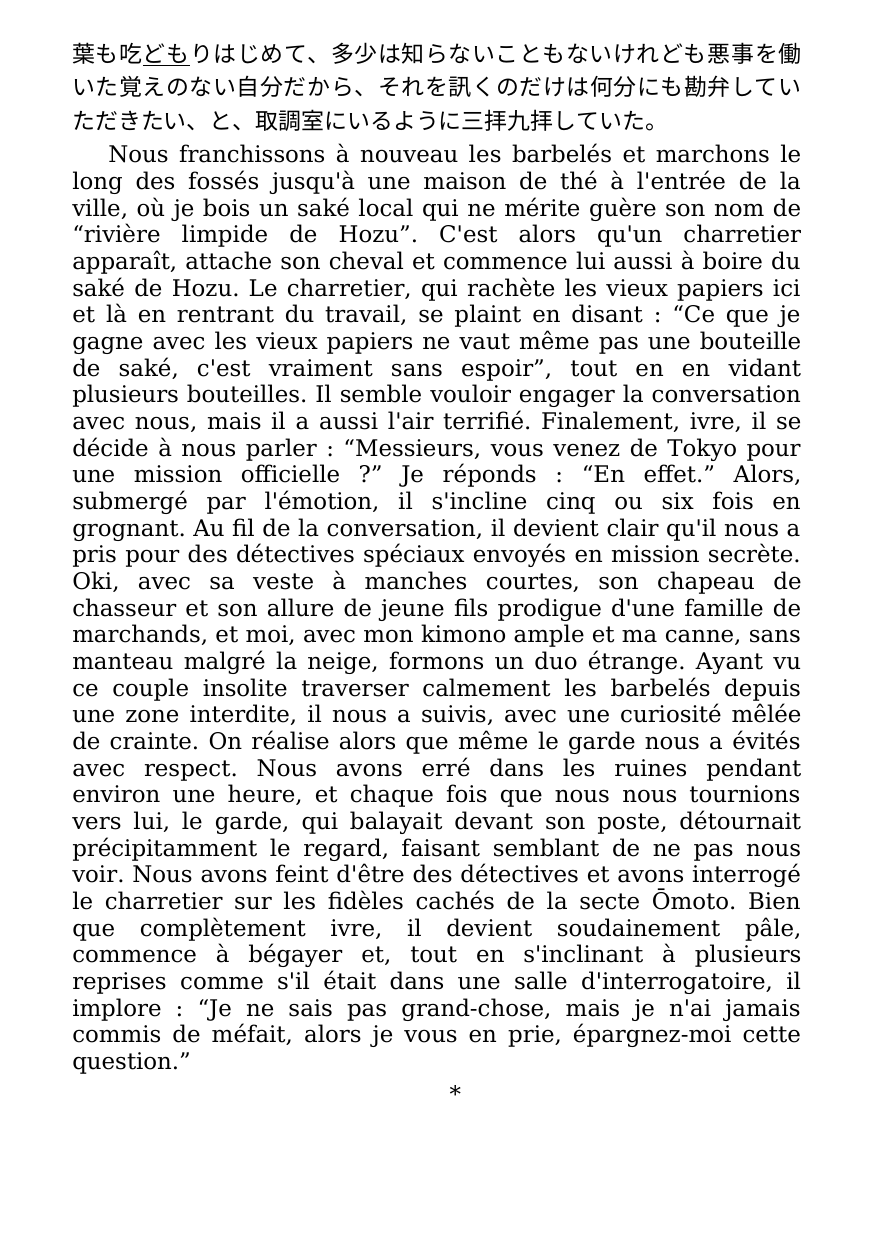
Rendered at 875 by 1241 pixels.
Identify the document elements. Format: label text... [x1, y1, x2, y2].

text Nous franchissons à nouveau les barbelés et marchons le long des fossés jusqu'à une maison de thé à l'entrée de la ville, où je bois un saké local qui ne mérite guère son nom de “rivière limpide de Hozu”. C'est alors qu'un charretier apparaît, attache son cheval et commence lui aussi à boire du saké de Hozu. Le charretier, qui rachète les vieux papiers ici et là en rentrant du travail, se plaint en disant : “Ce que je gagne avec les vieux papiers ne vaut même pas une bouteille de saké, c'est vraiment sans espoir”, tout en en vidant plusieurs bouteilles. Il semble vouloir engager la conversation avec nous, mais il a aussi l'air terrifié. Finalement, ivre, il se décide à nous parler : “Messieurs, vous venez de Tokyo pour une mission officielle ?” Je réponds : “En effet.” Alors, submergé par l'émotion, il s'incline cinq ou six fois en grognant. Au fil de la conversation, il devient clair qu'il nous a pris pour des détectives spéciaux envoyés en mission secrète. Oki, avec sa veste à manches courtes, son chapeau de chasseur et son allure de jeune fils prodigue d'une famille de marchands, et moi, avec mon kimono ample et ma canne, sans manteau malgré la neige, formons un duo étrange. Ayant vu ce couple insolite traverser calmement les barbelés depuis une zone interdite, il nous a suivis, avec une curiosité mêlée de crainte. On réalise alors que même le garde nous a évités avec respect. Nous avons erré dans les ruines pendant environ une heure, et chaque fois que nous nous tournions vers lui, le garde, qui balayait devant son poste, détournait précipitamment le regard, faisant semblant de ne pas nous voir. Nous avons feint d'être des détectives et avons interrogé le charretier sur les fidèles cachés de la secte Ōmoto. Bien que complètement ivre, il devient soudainement pâle, commence à bégayer et, tout en s'inclinant à plusieurs reprises comme s'il était dans une salle d'interrogatoire, il implore : “Je ne sais pas grand-chose, mais je n'ai jamais commis de méfait, alors je vous en prie, épargnez-moi cette question.” [72, 142, 802, 1075]
text 葉も吃どもりはじめて、多少は知らないこともないけれども悪事を働いた覚えのない自分だから、それを訊くのだけは何分にも勘弁していただきたい、と、取調室にいるように三拝九拝していた。 [72, 36, 802, 136]
text * [72, 1081, 802, 1108]
